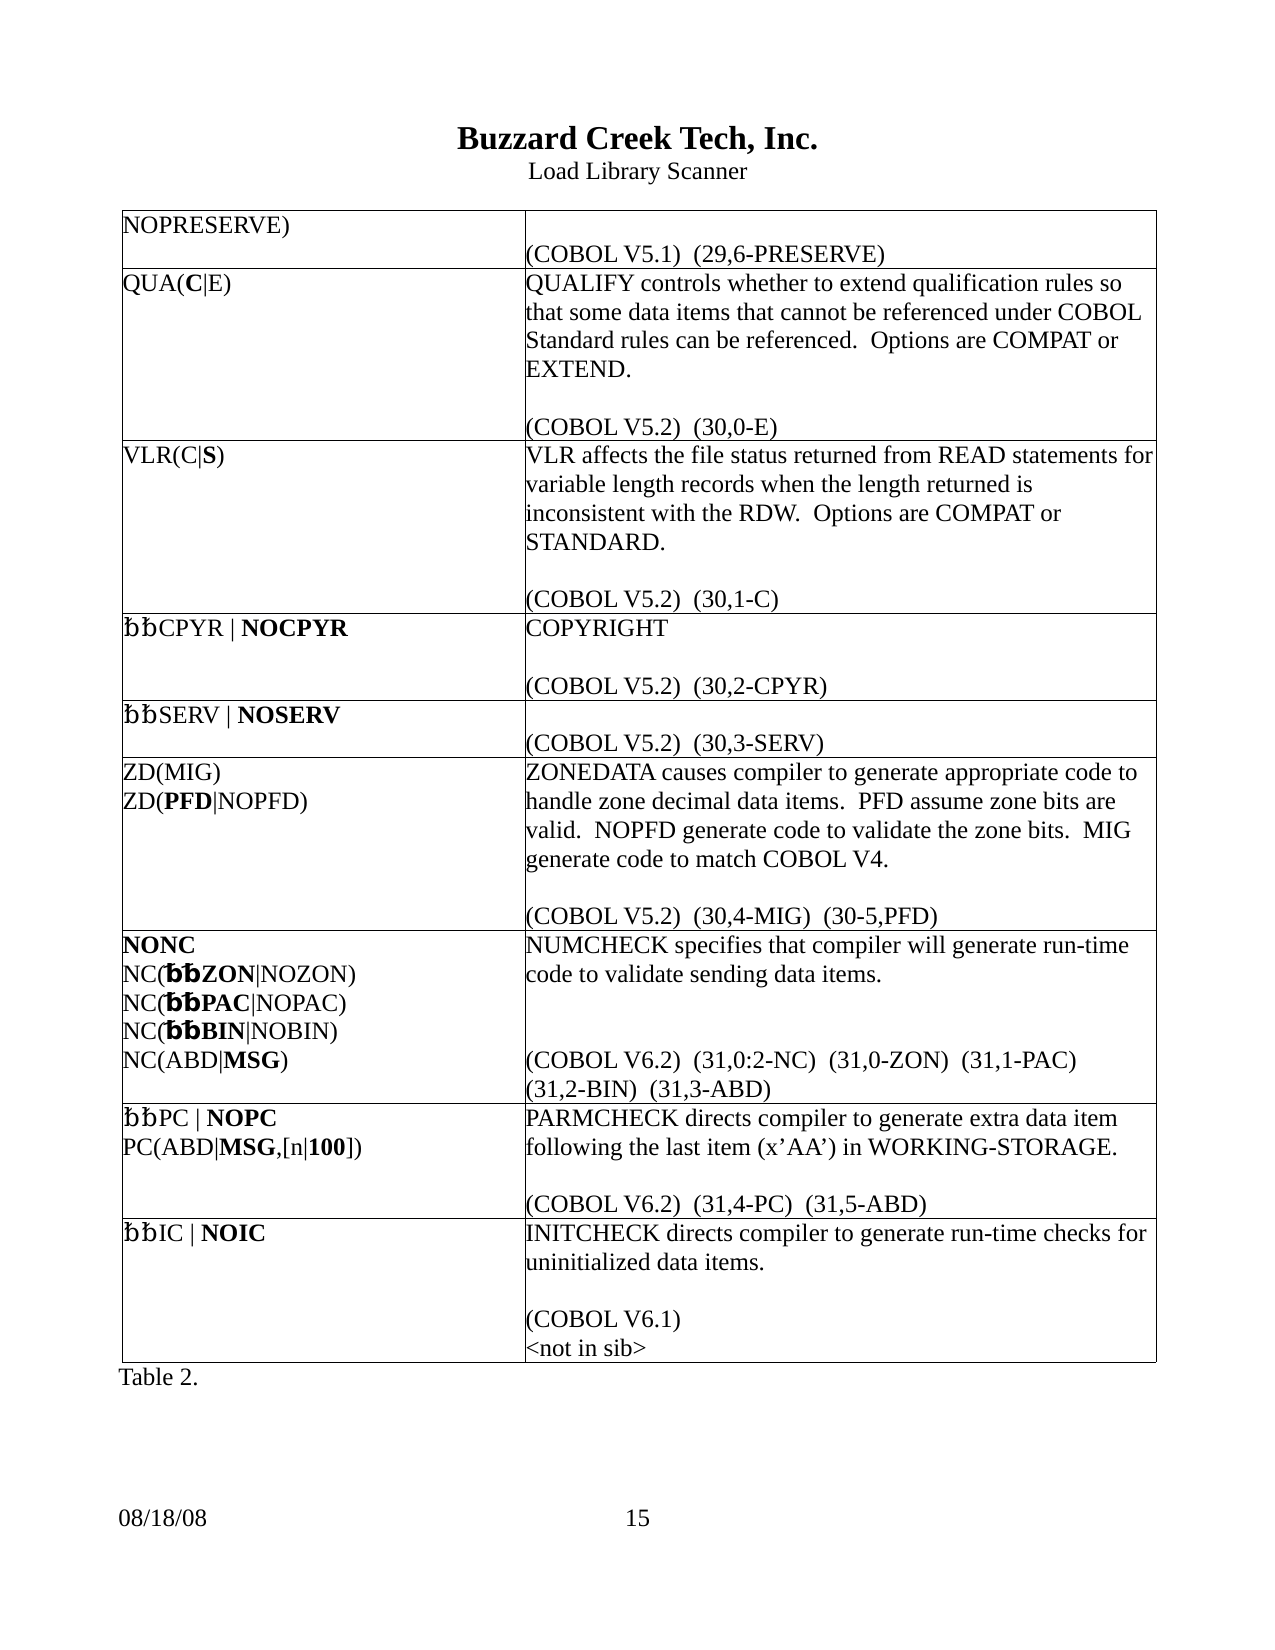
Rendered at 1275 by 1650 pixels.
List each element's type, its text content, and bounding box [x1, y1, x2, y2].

table_cell INITCHECK directs compiler to generate run-time checks for uninitialized data items. (COBOL V6.1) <not in sib> [526, 1219, 1156, 1362]
table_cell NONC NC(␢␢ZON|NOZON) NC(␢␢PAC|NOPAC) NC(␢␢BIN|NOBIN) NC(ABD|MSG) [123, 931, 525, 1103]
table_cell QUALIFY controls whether to extend qualification rules so that some data items that cannot be referenced under COBOL Standard rules can be referenced. Options are COMPAT or EXTEND. (COBOL V5.2) (30,0-E) [526, 269, 1156, 440]
table_cell ZD(MIG) ZD(PFD|NOPFD) [123, 758, 525, 930]
table_cell QUA(C|E) [123, 269, 525, 440]
table_cell PARMCHECK directs compiler to generate extra data item following the last item (x’AA’) in WORKING-STORAGE. (COBOL V6.2) (31,4-PC) (31,5-ABD) [526, 1104, 1156, 1218]
table_cell VLR(C|S) [123, 441, 525, 613]
table_cell (COBOL V5.2) (30,3-SERV) [526, 701, 1156, 757]
table_cell ␢␢PC | NOPC PC(ABD|MSG,[n|100]) [123, 1104, 525, 1218]
table_cell ␢␢CPYR | NOCPYR [123, 614, 525, 699]
table_cell ␢␢SERV | NOSERV [123, 701, 525, 757]
text Table 2. [118, 1362, 1157, 1391]
table_cell ZONEDATA causes compiler to generate appropriate code to handle zone decimal data items. PFD assume zone bits are valid. NOPFD generate code to validate the zone bits. MIG generate code to match COBOL V4. (COBOL V5.2) (30,4-MIG) (30-5,PFD) [526, 758, 1156, 930]
table_cell NOPRESERVE) [123, 211, 525, 268]
table_cell VLR affects the file status returned from READ statements for variable length records when the length returned is inconsistent with the RDW. Options are COMPAT or STANDARD. (COBOL V5.2) (30,1-C) [526, 441, 1156, 613]
table_cell NUMCHECK specifies that compiler will generate run-time code to validate sending data items. (COBOL V6.2) (31,0:2-NC) (31,0-ZON) (31,1-PAC) (31,2-BIN) (31,3-ABD) [526, 931, 1156, 1103]
table_cell ␢␢IC | NOIC [123, 1219, 525, 1362]
table_cell COPYRIGHT (COBOL V5.2) (30,2-CPYR) [526, 614, 1156, 699]
table_cell (COBOL V5.1) (29,6-PRESERVE) [526, 211, 1156, 268]
